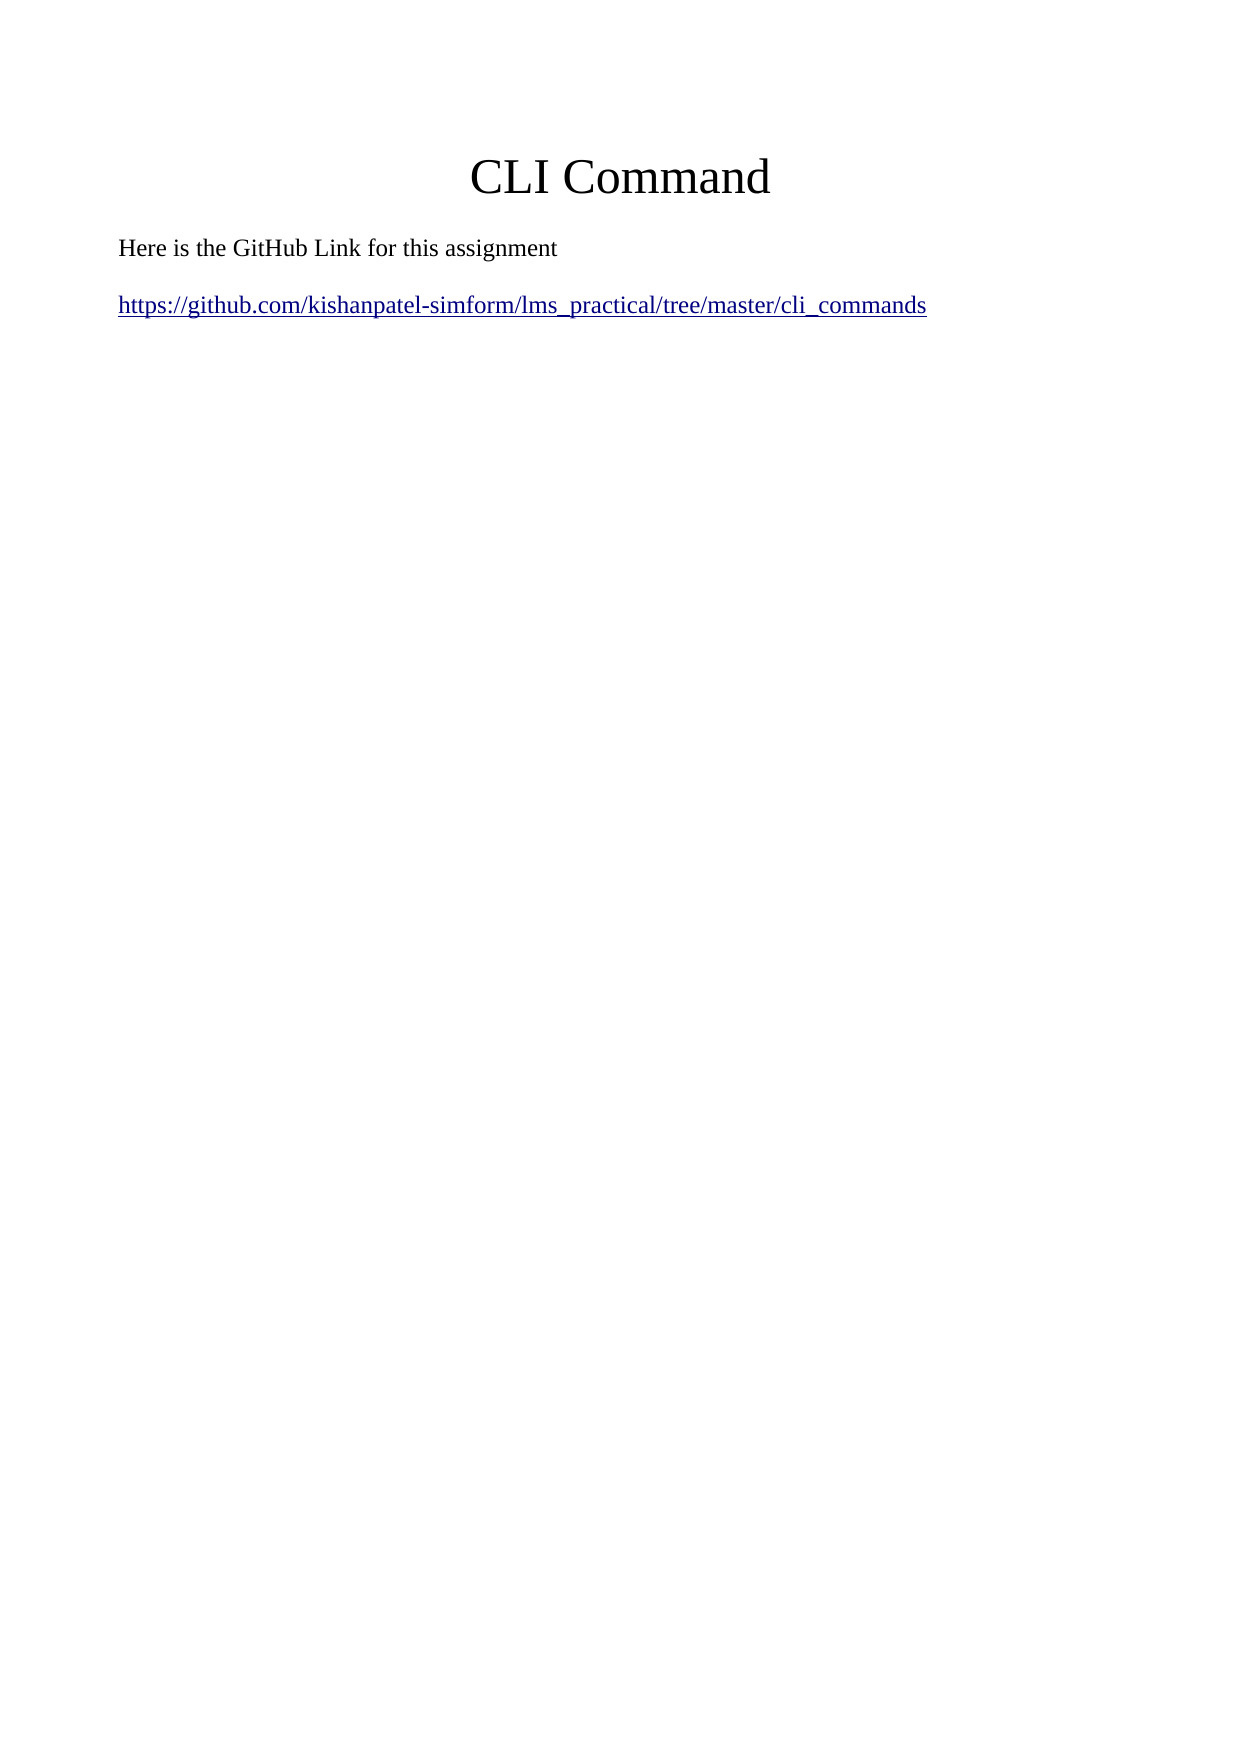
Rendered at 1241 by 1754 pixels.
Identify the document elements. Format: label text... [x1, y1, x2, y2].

text CLI Command [118, 147, 1122, 204]
text https://github.com/kishanpatel-simform/lms_practical/tree/master/cli_commands [118, 291, 1122, 319]
text Here is the GitHub Link for this assignment [118, 233, 1122, 262]
